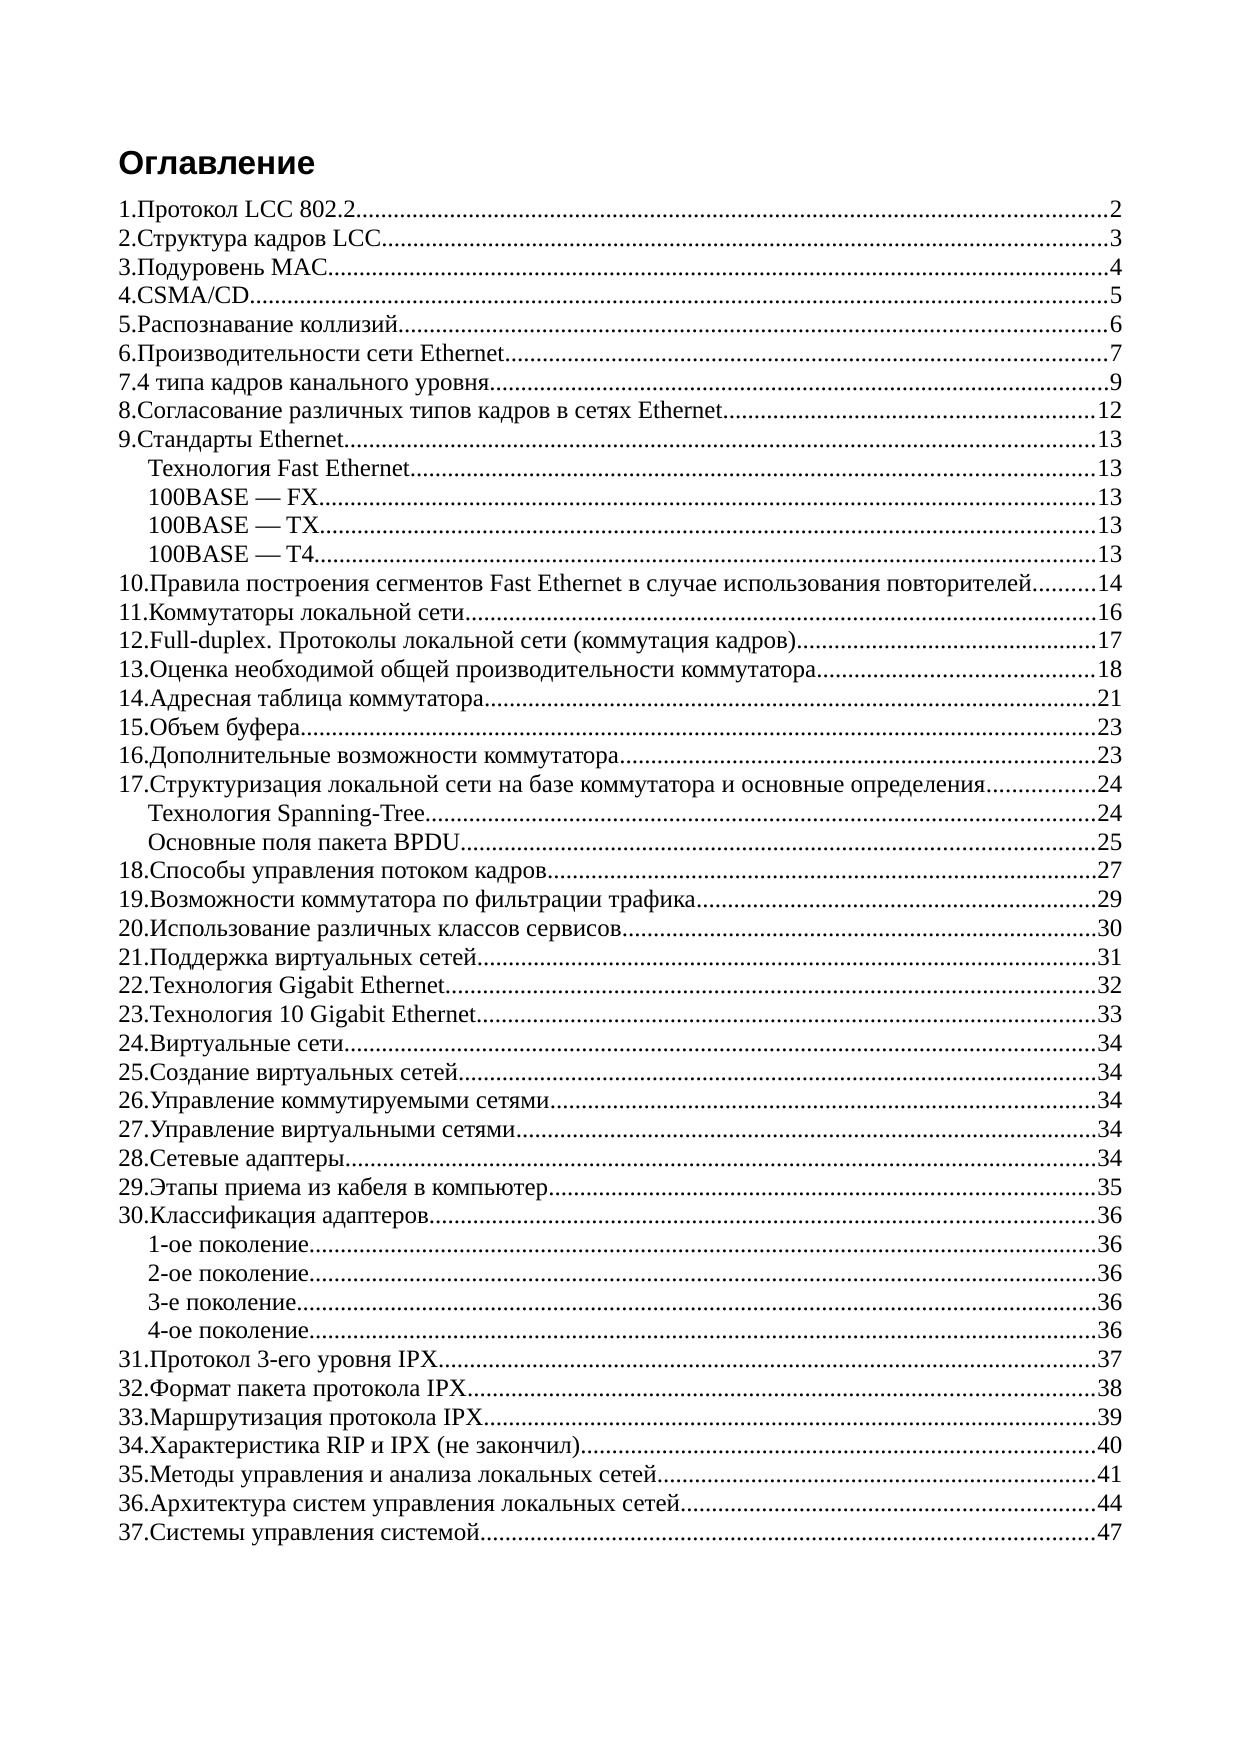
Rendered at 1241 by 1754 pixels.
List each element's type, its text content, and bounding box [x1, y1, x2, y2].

text 36.Архитектура систем управления локальных сетей 44 [118, 1488, 1122, 1517]
text Технология Spanning-Tree 24 [148, 798, 1122, 827]
text 1.Протокол LCC 802.2 2 [118, 194, 1122, 223]
text 2.Структура кадров LCC 3 [118, 223, 1122, 252]
text 19.Возможности коммутатора по фильтрации трафика 29 [118, 884, 1122, 913]
text 100BASE — TX 13 [148, 510, 1122, 539]
text 3.Подуровень MAC 4 [118, 252, 1122, 280]
text 4.CSMA/CD 5 [118, 280, 1122, 309]
text 35.Методы управления и анализа локальных сетей 41 [118, 1459, 1122, 1488]
text 17.Структуризация локальной сети на базе коммутатора и основные определения 24 [118, 769, 1122, 798]
text Основные поля пакета BPDU 25 [148, 827, 1122, 855]
text 33.Маршрутизация протокола IPX 39 [118, 1402, 1122, 1430]
text 13.Оценка необходимой общей производительности коммутатора 18 [118, 654, 1122, 683]
text 8.Согласование различных типов кадров в сетях Ethernet 12 [118, 395, 1122, 424]
text 12.Full-duplex. Протоколы локальной сети (коммутация кадров) 17 [118, 625, 1122, 654]
text 21.Поддержка виртуальных сетей 31 [118, 942, 1122, 970]
text 26.Управление коммутируемыми сетями 34 [118, 1085, 1122, 1114]
text 100BASE — FX 13 [148, 482, 1122, 510]
text 3-е поколение 36 [148, 1287, 1122, 1315]
text 6.Производительности сети Ethernet 7 [118, 338, 1122, 367]
text 14.Адресная таблица коммутатора 21 [118, 683, 1122, 712]
text 9.Стандарты Ethernet 13 [118, 424, 1122, 453]
text 31.Протокол 3-его уровня IPX 37 [118, 1344, 1122, 1373]
text 37.Системы управления системой 47 [118, 1517, 1122, 1545]
text 1-ое поколение 36 [148, 1229, 1122, 1258]
text 20.Использование различных классов сервисов 30 [118, 913, 1122, 942]
text 18.Способы управления потоком кадров 27 [118, 855, 1122, 884]
text 30.Классификация адаптеров 36 [118, 1200, 1122, 1229]
subtitle Оглавление [118, 143, 1122, 182]
text 28.Сетевые адаптеры 34 [118, 1143, 1122, 1172]
text 32.Формат пакета протокола IPX 38 [118, 1373, 1122, 1402]
text 29.Этапы приема из кабеля в компьютер 35 [118, 1172, 1122, 1200]
text 5.Распознавание коллизий 6 [118, 309, 1122, 338]
text 2-ое поколение 36 [148, 1258, 1122, 1287]
text 22.Технология Gigabit Ethernet 32 [118, 970, 1122, 999]
text Технология Fast Ethernet 13 [148, 453, 1122, 482]
text 4-ое поколение 36 [148, 1315, 1122, 1344]
text 23.Технология 10 Gigabit Ethernet 33 [118, 999, 1122, 1028]
text 24.Виртуальные сети 34 [118, 1028, 1122, 1057]
text 34.Характеристика RIP и IPX (не закончил) 40 [118, 1430, 1122, 1459]
text 11.Коммутаторы локальной сети 16 [118, 597, 1122, 625]
text 25.Создание виртуальных сетей 34 [118, 1057, 1122, 1085]
text 10.Правила построения сегментов Fast Ethernet в случае использования повторителей 14 [118, 568, 1122, 597]
text 15.Объем буфера 23 [118, 712, 1122, 740]
text 100BASE — T4 13 [148, 539, 1122, 568]
text 27.Управление виртуальными сетями 34 [118, 1114, 1122, 1143]
text 16.Дополнительные возможности коммутатора 23 [118, 740, 1122, 769]
text 7.4 типа кадров канального уровня 9 [118, 367, 1122, 395]
